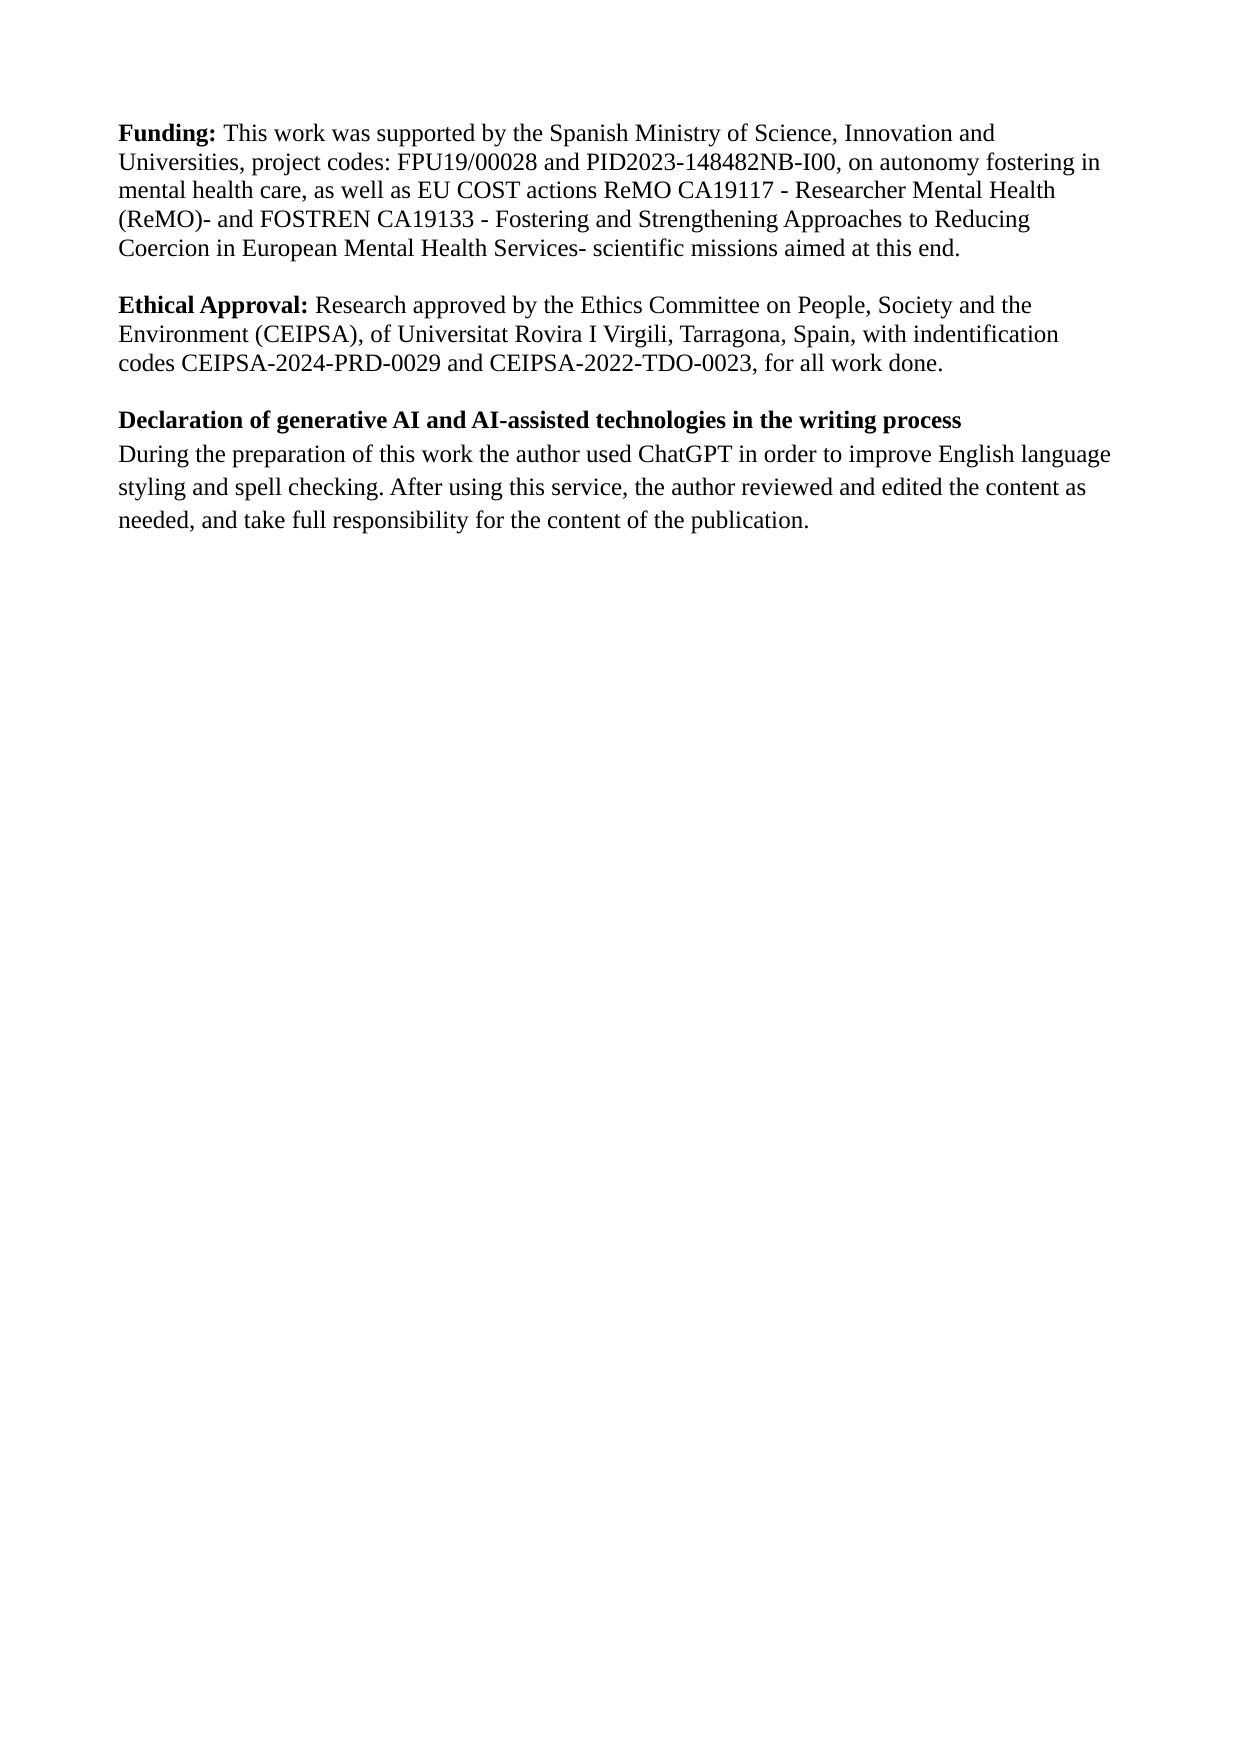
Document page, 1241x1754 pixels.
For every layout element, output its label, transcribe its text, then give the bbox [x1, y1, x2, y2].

text Ethical Approval: Research approved by the Ethics Committee on People, Society and the Environment (CEIPSA), of Universitat Rovira I Virgili, Tarragona, Spain, with indentification codes CEIPSA-2024-PRD-0029 and CEIPSA-2022-TDO-0023, for all work done. [118, 291, 1122, 377]
text Declaration of generative AI and AI-assisted technologies in the writing process [118, 406, 1122, 434]
text During the preparation of this work the author used ChatGPT in order to improve English language styling and spell checking. After using this service, the author reviewed and edited the content as needed, and take full responsibility for the content of the publication. [118, 439, 1122, 533]
text Funding: This work was supported by the Spanish Ministry of Science, Innovation and Universities, project codes: FPU19/00028 and PID2023-148482NB-I00, on autonomy fostering in mental health care, as well as EU COST actions ReMO CA19117 - Researcher Mental Health (ReMO)- and FOSTREN CA19133 - Fostering and Strengthening Approaches to Reducing Coercion in European Mental Health Services- scientific missions aimed at this end. [118, 118, 1122, 262]
